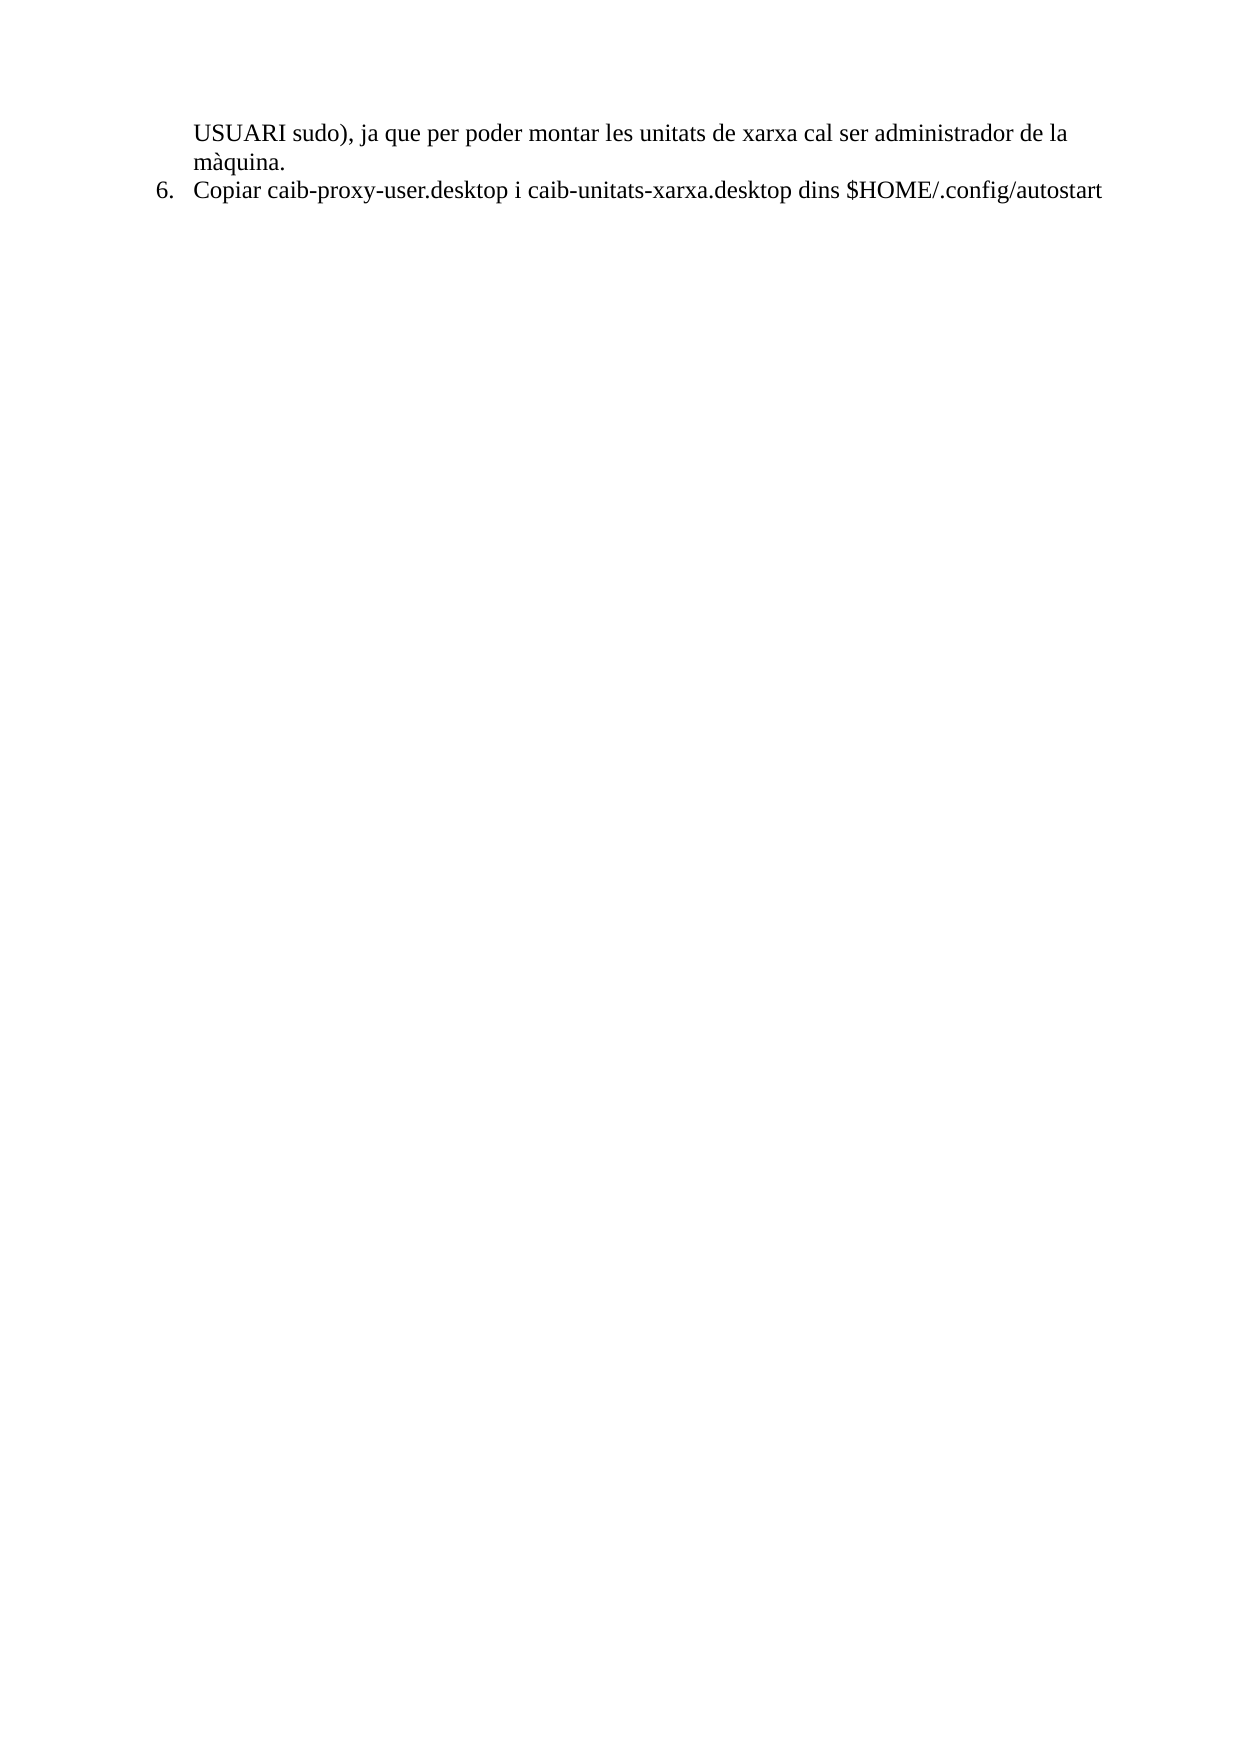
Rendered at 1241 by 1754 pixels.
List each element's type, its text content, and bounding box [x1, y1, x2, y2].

list USUARI sudo), ja que per poder montar les unitats de xarxa cal ser administrador de la màquina. [156, 118, 1122, 176]
list Copiar caib-proxy-user.desktop i caib-unitats-xarxa.desktop dins $HOME/.config/autostart [156, 176, 1122, 204]
